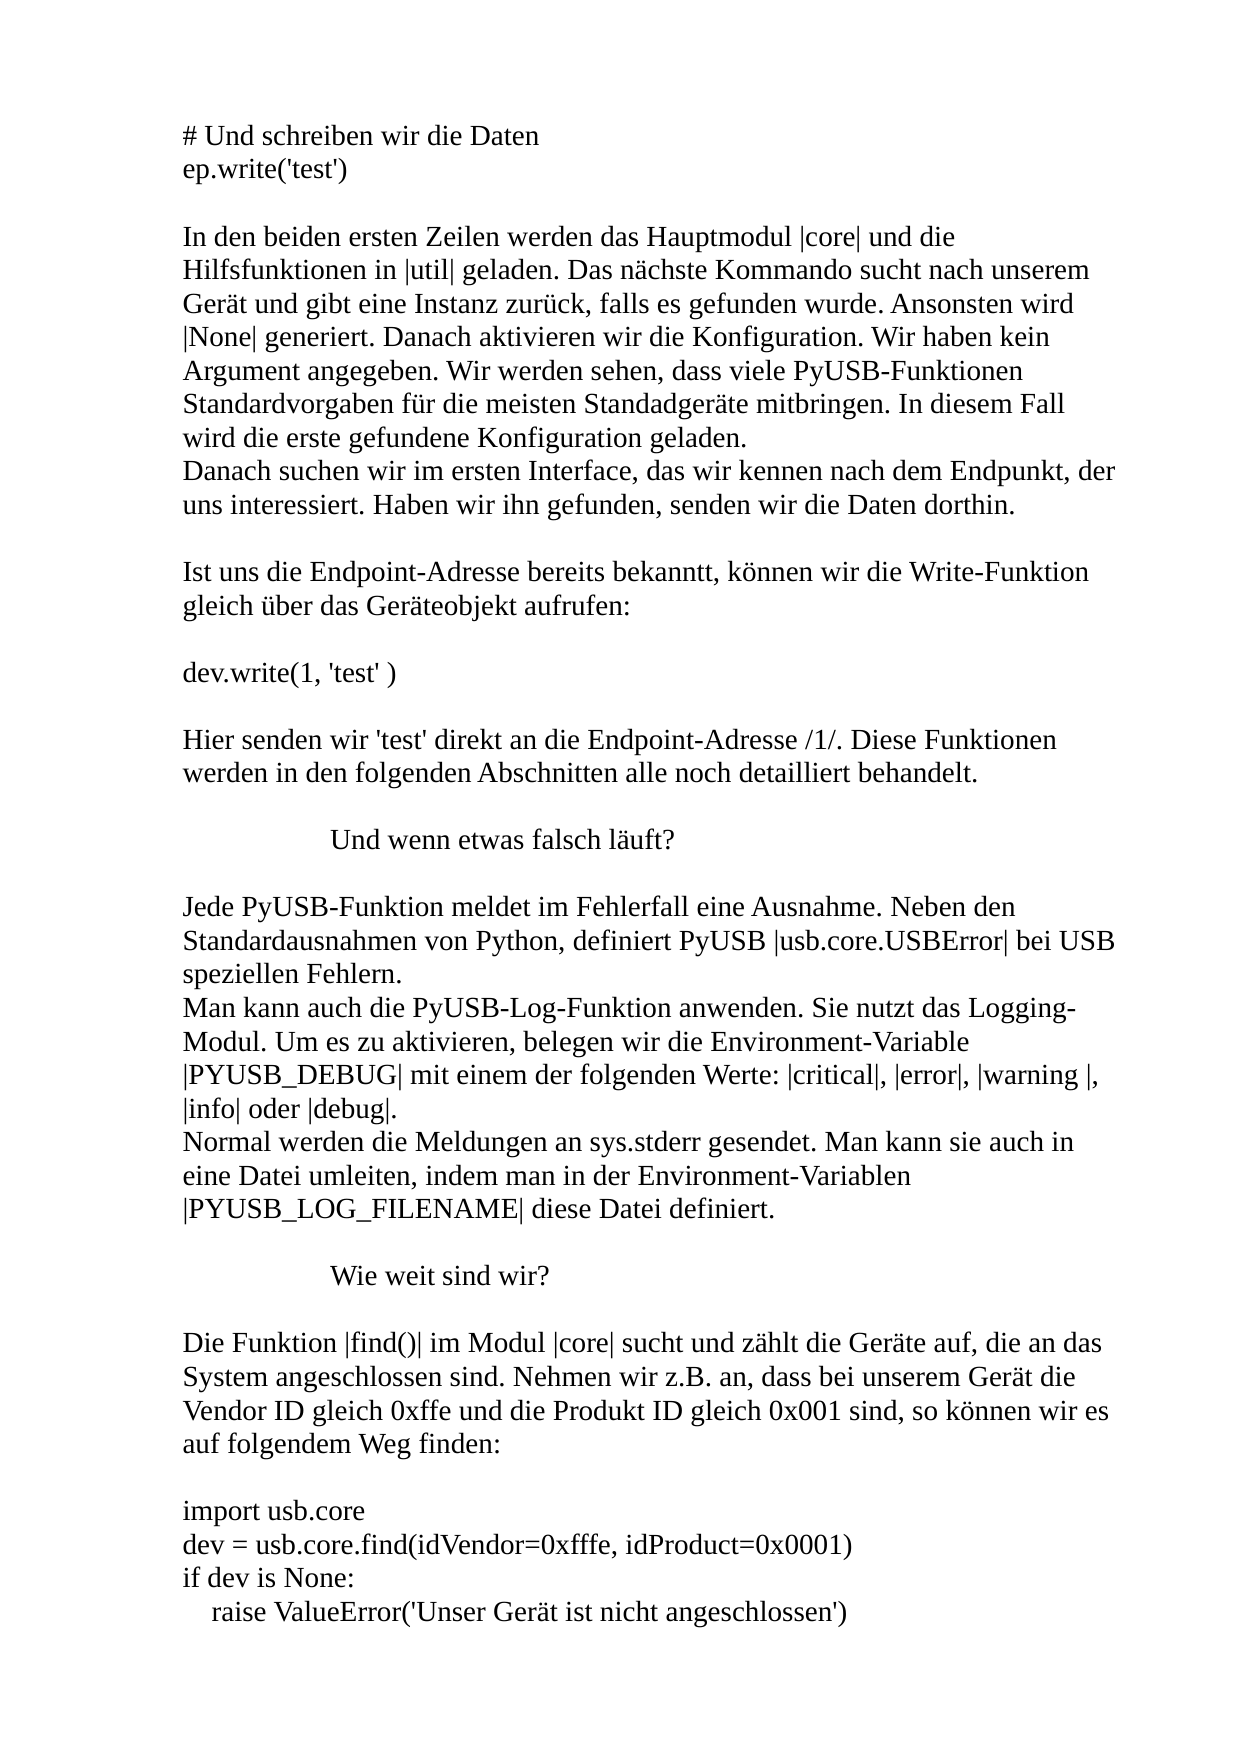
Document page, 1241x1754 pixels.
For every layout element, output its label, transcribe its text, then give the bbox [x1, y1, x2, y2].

text |None| generiert. Danach aktivieren wir die Konfiguration. Wir haben kein Argument angegeben. Wir werden sehen, dass viele PyUSB-Funktionen Standardvorgaben für die meisten Standadgeräte mitbringen. In diesem Fall wird die erste gefundene Konfiguration geladen. [182, 319, 1122, 453]
text Man kann auch die PyUSB-Log-Funktion anwenden. Sie nutzt das Logging-Modul. Um es zu aktivieren, belegen wir die Environment-Variable |PYUSB_DEBUG| mit einem der folgenden Werte: |critical|, |error|, |warning |, [182, 990, 1122, 1091]
text Hier senden wir 'test' direkt an die Endpoint-Adresse /1/. Diese Funktionen werden in den folgenden Abschnitten alle noch detailliert behandelt. [182, 722, 1122, 789]
text |PYUSB_LOG_FILENAME| diese Datei definiert. [182, 1191, 1122, 1225]
text raise ValueError('Unser Gerät ist nicht angeschlossen') [182, 1594, 1122, 1627]
text if dev is None: [182, 1560, 1122, 1594]
text Danach suchen wir im ersten Interface, das wir kennen nach dem Endpunkt, der uns interessiert. Haben wir ihn gefunden, senden wir die Daten dorthin. [182, 453, 1122, 521]
text dev.write(1, 'test' ) [182, 655, 1122, 688]
text Normal werden die Meldungen an sys.stderr gesendet. Man kann sie auch in eine Datei umleiten, indem man in der Environment-Variablen [182, 1124, 1122, 1191]
text Und wenn etwas falsch läuft? [182, 822, 1122, 856]
text |info| oder |debug|. [182, 1091, 1122, 1124]
text Jede PyUSB-Funktion meldet im Fehlerfall eine Ausnahme. Neben den Standardausnahmen von Python, definiert PyUSB |usb.core.USBError| bei USB speziellen Fehlern. [182, 889, 1122, 990]
text Wie weit sind wir? [182, 1258, 1122, 1292]
text # Und schreiben wir die Daten [182, 118, 1122, 152]
text Ist uns die Endpoint-Adresse bereits bekanntt, können wir die Write-Funktion gleich über das Geräteobjekt aufrufen: [182, 554, 1122, 621]
text Die Funktion |find()| im Modul |core| sucht und zählt die Geräte auf, die an das System angeschlossen sind. Nehmen wir z.B. an, dass bei unserem Gerät die Vendor ID gleich 0xffe und die Produkt ID gleich 0x001 sind, so können wir es auf folgendem Weg finden: [182, 1326, 1122, 1460]
text ep.write('test') [182, 152, 1122, 185]
text In den beiden ersten Zeilen werden das Hauptmodul |core| und die Hilfsfunktionen in |util| geladen. Das nächste Kommando sucht nach unserem Gerät und gibt eine Instanz zurück, falls es gefunden wurde. Ansonsten wird [182, 219, 1122, 319]
text import usb.core [182, 1493, 1122, 1527]
text dev = usb.core.find(idVendor=0xfffe, idProduct=0x0001) [182, 1527, 1122, 1560]
